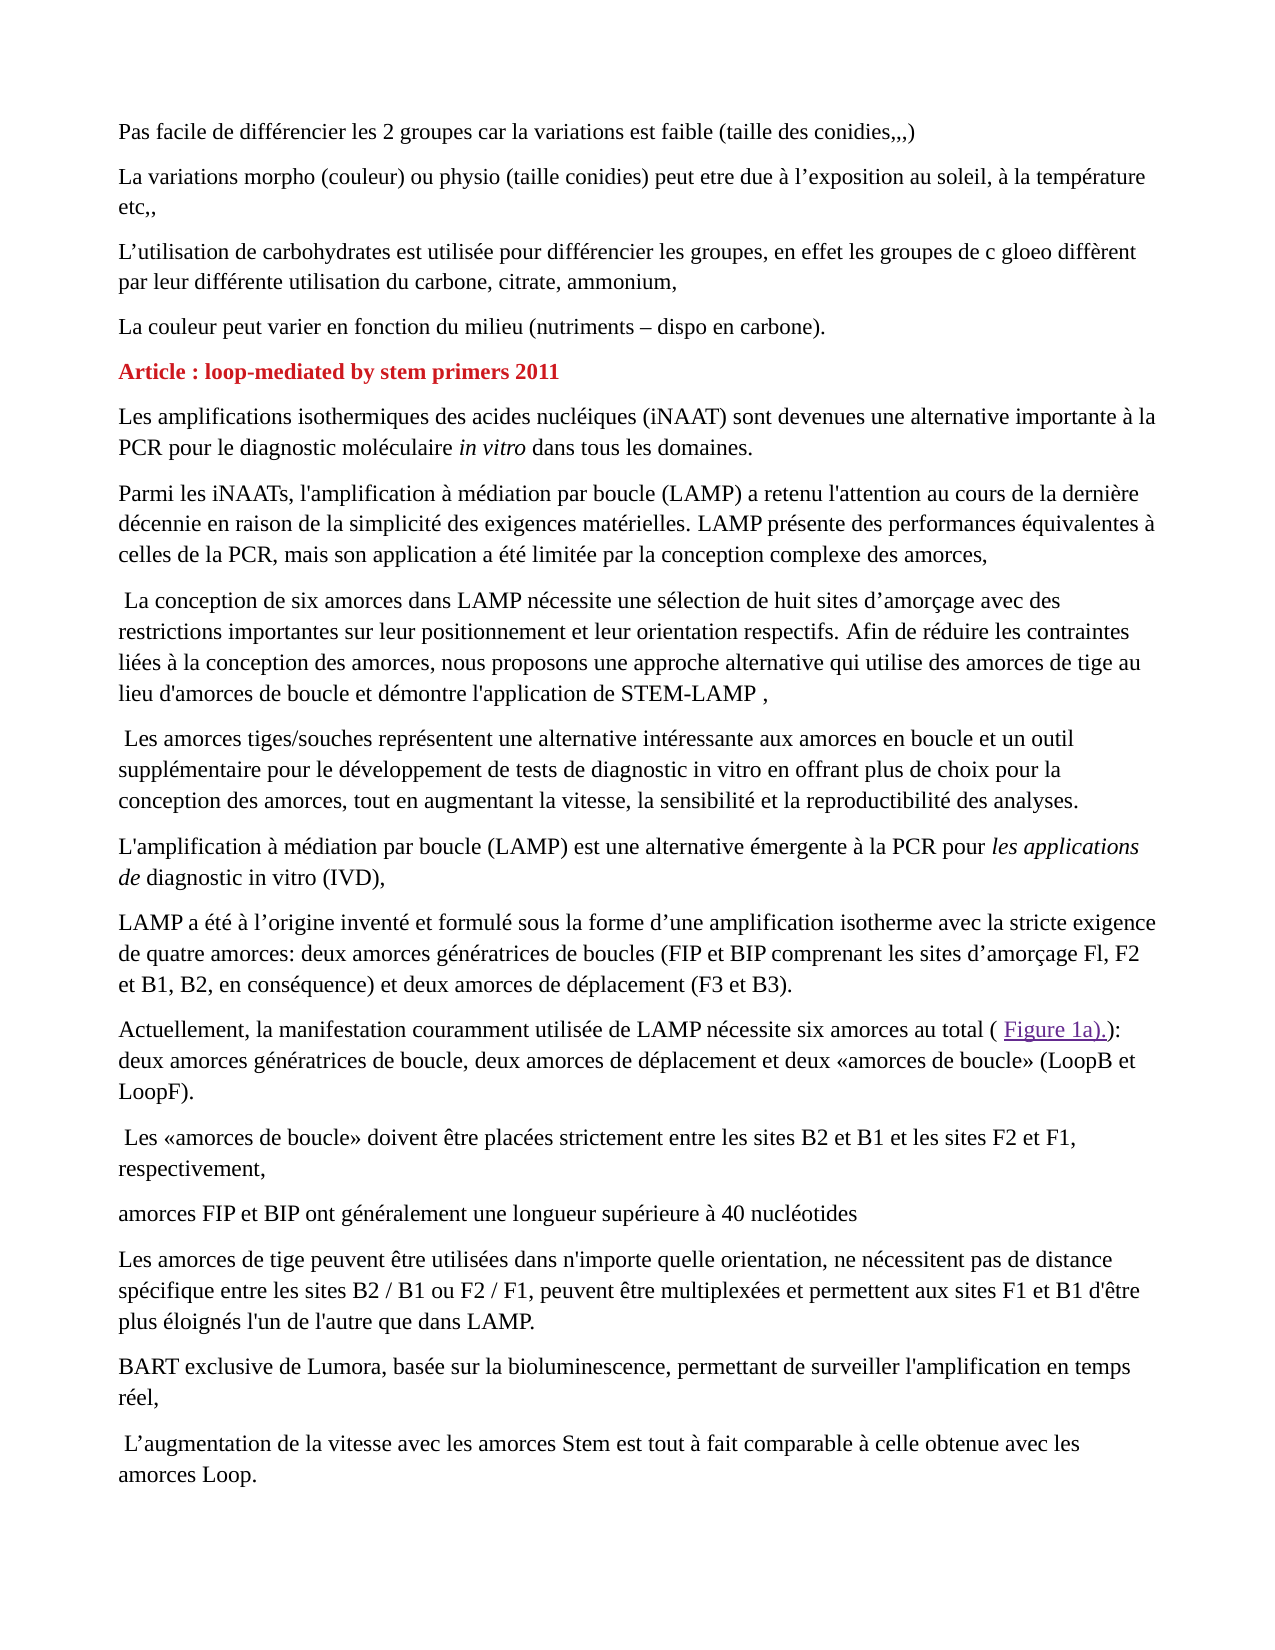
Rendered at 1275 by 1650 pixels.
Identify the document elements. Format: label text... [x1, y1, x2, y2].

text Les amplifications isothermiques des acides nucléiques (iNAAT) sont devenues une alternative importante à la PCR pour le diagnostic moléculaire in vitro dans tous les domaines. [118, 402, 1157, 460]
text amorces FIP et BIP ont généralement une longueur supérieure à 40 nucléotides [118, 1200, 1157, 1227]
text La couleur peut varier en fonction du milieu (nutriments – dispo en carbone). [118, 313, 1157, 339]
text La conception de six amorces dans LAMP nécessite une sélection de huit sites d’amorçage avec des restrictions importantes sur leur positionnement et leur orientation respectifs. Afin de réduire les contraintes liées à la conception des amorces, nous proposons une approche alternative qui utilise des amorces de tige au lieu d'amorces de boucle et démontre l'application de STEM-LAMP , [118, 586, 1157, 706]
text LAMP a été à l’origine inventé et formulé sous la forme d’une amplification isotherme avec la stricte exigence de quatre amorces: deux amorces génératrices de boucles (FIP et BIP comprenant les sites d’amorçage Fl, F2 et B1, B2, en conséquence) et deux amorces de déplacement (F3 et B3). [118, 908, 1157, 997]
text Les amorces de tige peuvent être utilisées dans n'importe quelle orientation, ne nécessitent pas de distance spécifique entre les sites B2 / B1 ou F2 / F1, peuvent être multiplexées et permettent aux sites F1 et B1 d'être plus éloignés l'un de l'autre que dans LAMP. [118, 1245, 1157, 1334]
text Les amorces tiges/souches représentent une alternative intéressante aux amorces en boucle et un outil supplémentaire pour le développement de tests de diagnostic in vitro en offrant plus de choix pour la conception des amorces, tout en augmentant la vitesse, la sensibilité et la reproductibilité des analyses. [118, 725, 1157, 813]
text L'amplification à médiation par boucle (LAMP) est une alternative émergente à la PCR pour les applications de diagnostic in vitro (IVD), [118, 832, 1157, 890]
text La variations morpho (couleur) ou physio (taille conidies) peut etre due à l’exposition au soleil, à la température etc,, [118, 163, 1157, 219]
text L’augmentation de la vitesse avec les amorces Stem est tout à fait comparable à celle obtenue avec les amorces Loop. [118, 1429, 1157, 1487]
text L’utilisation de carbohydrates est utilisée pour différencier les groupes, en effet les groupes de c gloeo diffèrent par leur différente utilisation du carbone, citrate, ammonium, [118, 238, 1157, 294]
text Les «amorces de boucle» doivent être placées strictement entre les sites B2 et B1 et les sites F2 et F1, respectivement, [118, 1123, 1157, 1181]
text Pas facile de différencier les 2 groupes car la variations est faible (taille des conidies,,,) [118, 118, 1157, 144]
text Actuellement, la manifestation couramment utilisée de LAMP nécessite six amorces au total ( Figure 1a).): deux amorces génératrices de boucle, deux amorces de déplacement et deux «amorces de boucle» (LoopB et LoopF). [118, 1016, 1157, 1105]
text Article : loop-mediated by stem primers 2011 [118, 358, 1157, 384]
text BART exclusive de Lumora, basée sur la bioluminescence, permettant de surveiller l'amplification en temps réel, [118, 1353, 1157, 1411]
text Parmi les iNAATs, l'amplification à médiation par boucle (LAMP) a retenu l'attention au cours de la dernière décennie en raison de la simplicité des exigences matérielles. LAMP présente des performances équivalentes à celles de la PCR, mais son application a été limitée par la conception complexe des amorces, [118, 479, 1157, 568]
